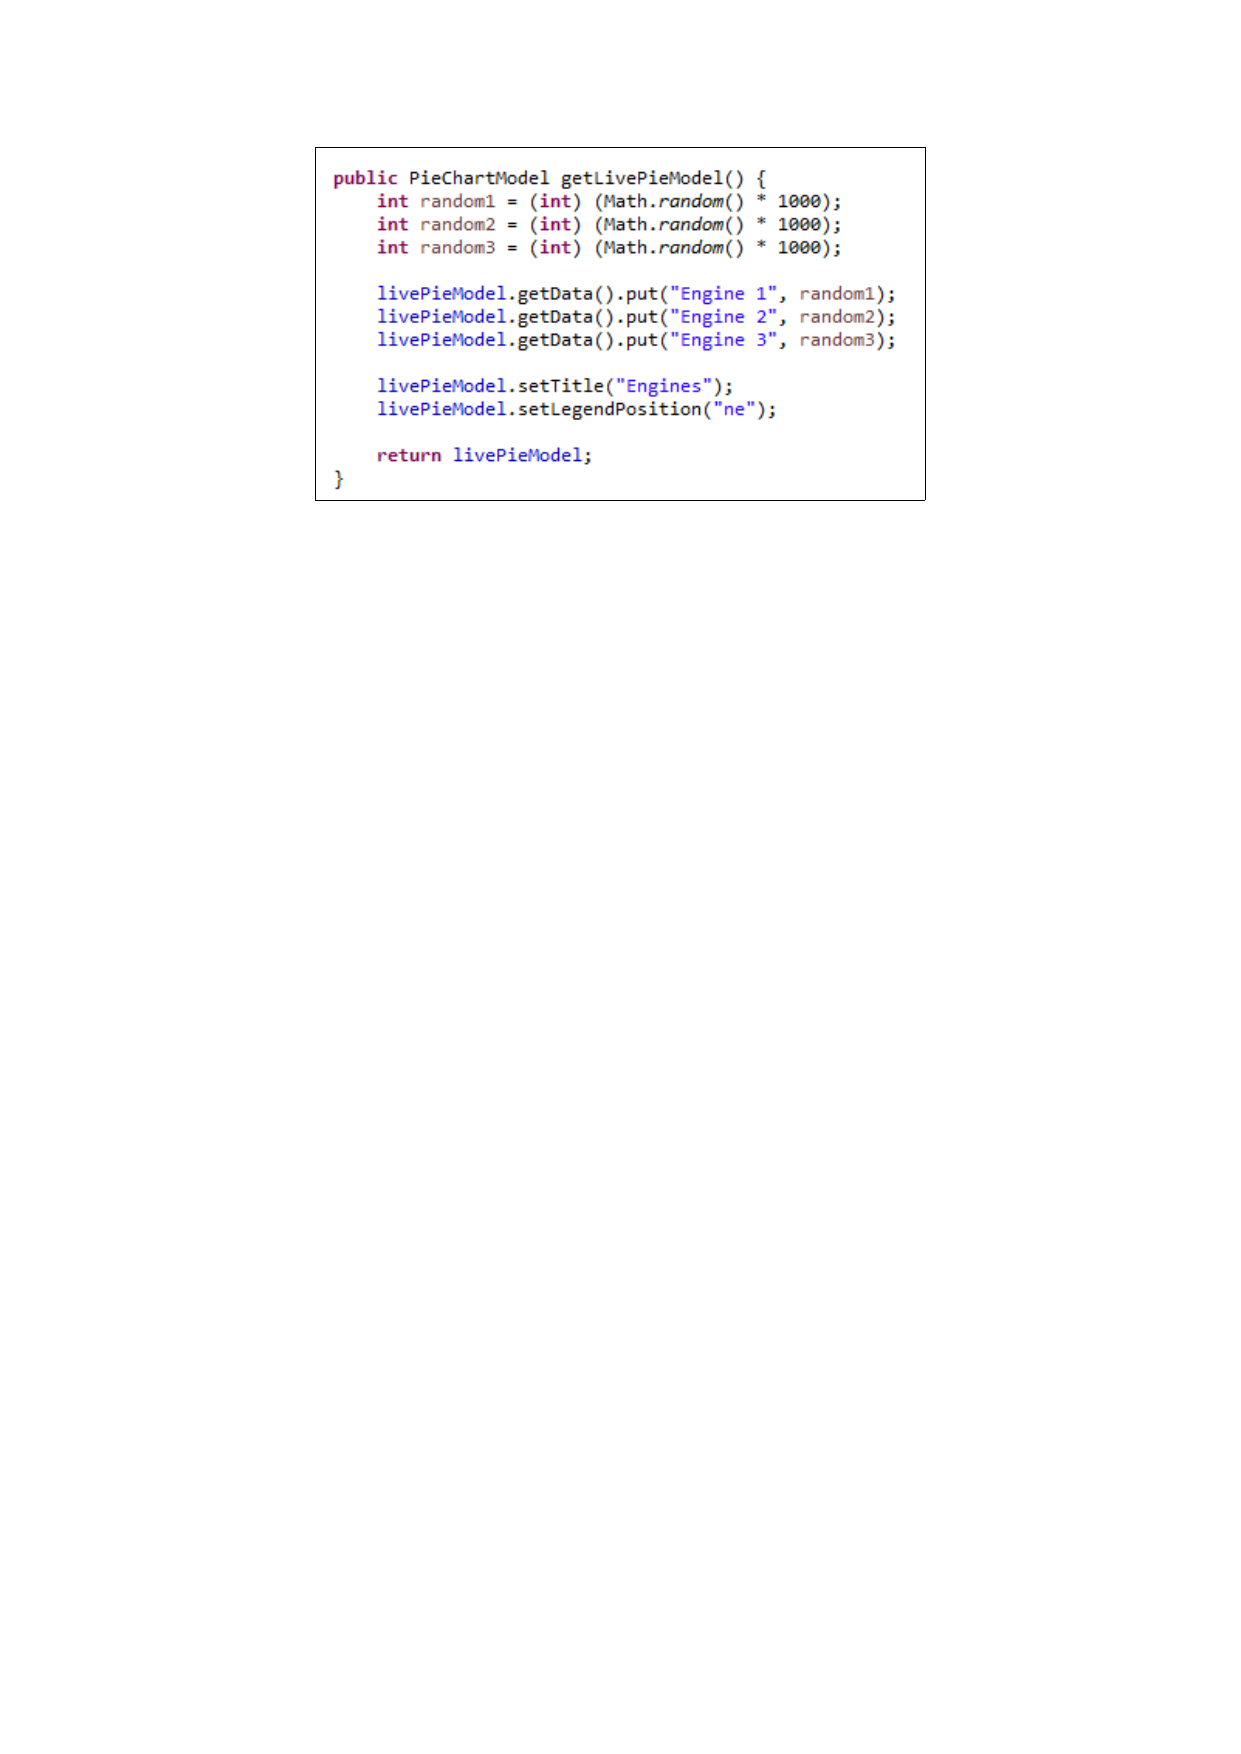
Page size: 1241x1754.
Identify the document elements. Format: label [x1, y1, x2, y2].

picture [318, 150, 922, 497]
